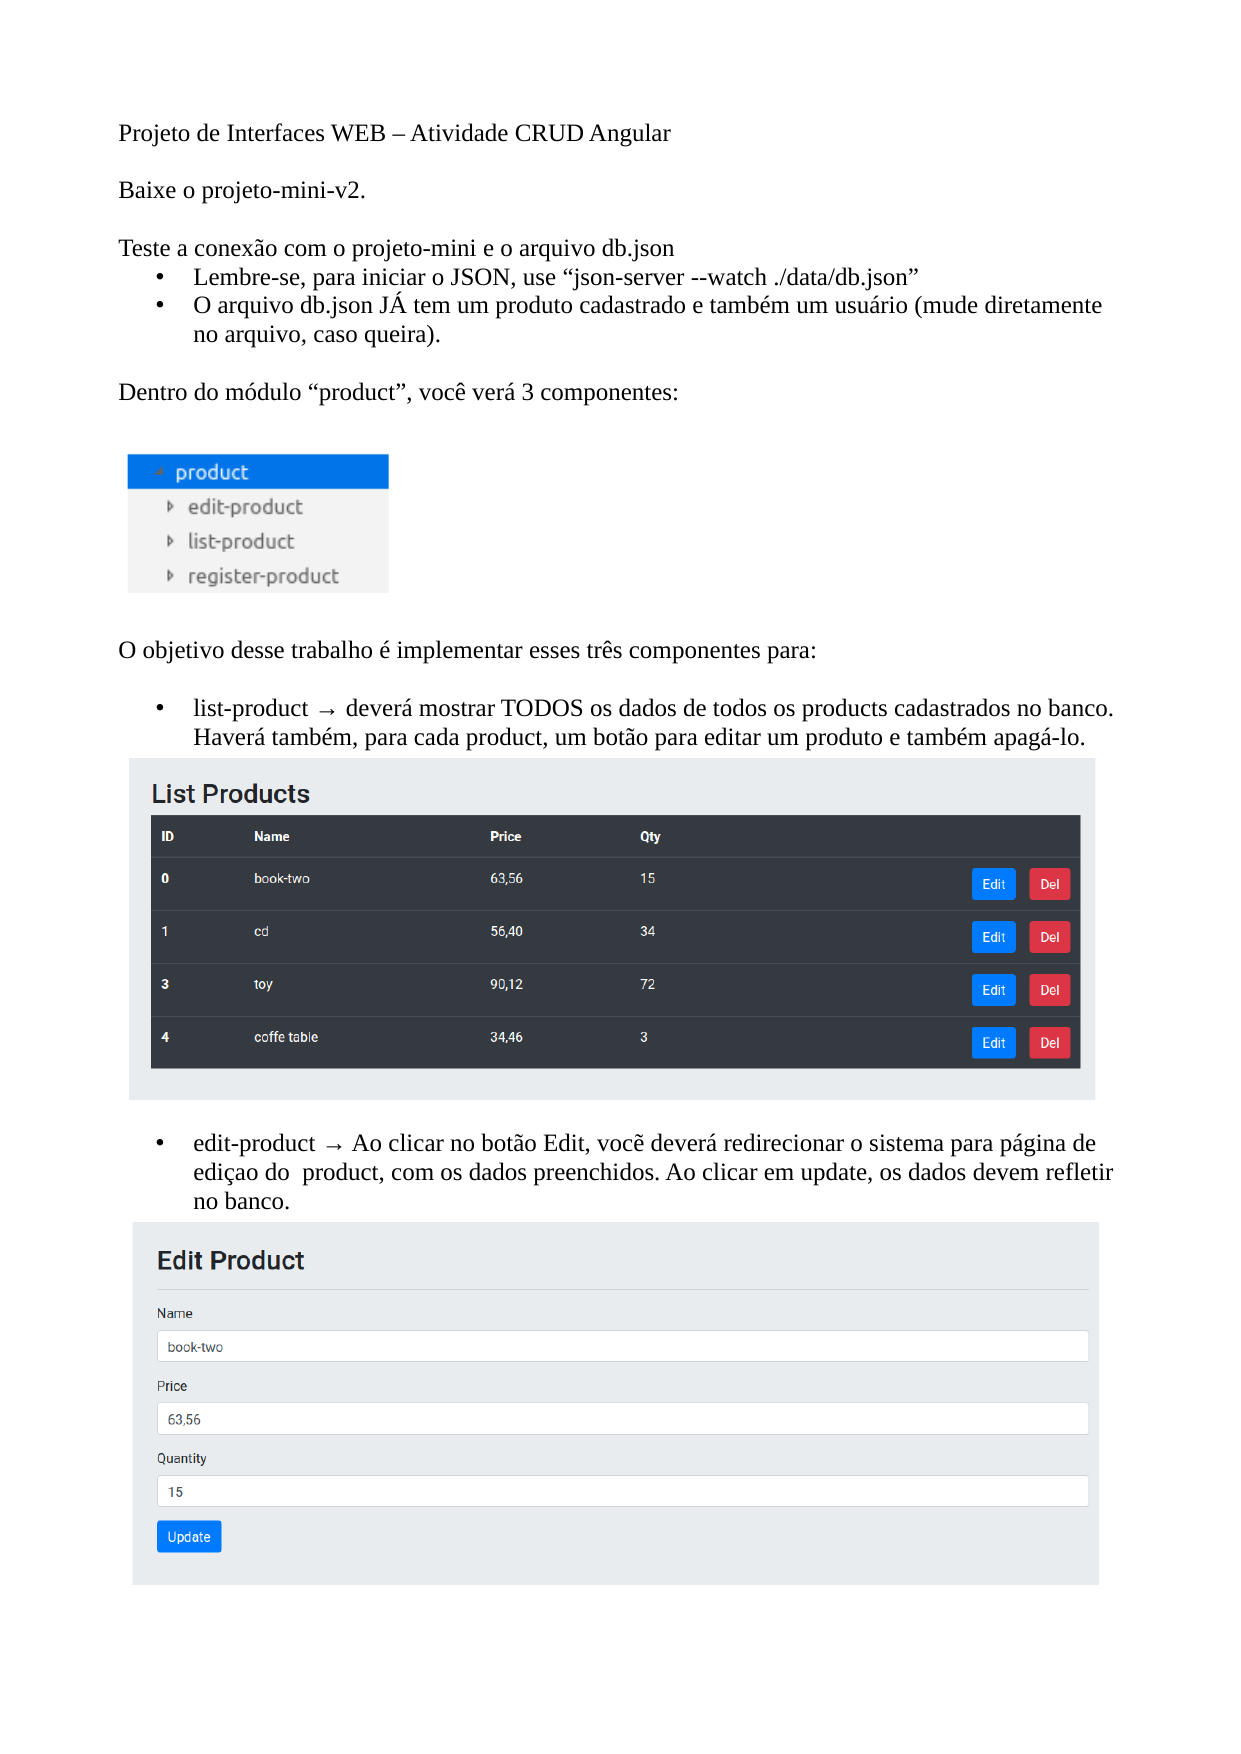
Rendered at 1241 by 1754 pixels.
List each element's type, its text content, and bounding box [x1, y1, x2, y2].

text Projeto de Interfaces WEB – Atividade CRUD Angular [118, 118, 1122, 147]
list list-product → deverá mostrar TODOS os dados de todos os products cadastrados no banco. Haverá também, para cada product, um botão para editar um produto e também apagá-lo. [156, 693, 1122, 751]
picture [127, 453, 389, 593]
list O arquivo db.json JÁ tem um produto cadastrado e também um usuário (mude diretamente no arquivo, caso queira). [156, 291, 1122, 348]
text Dentro do módulo “product”, você verá 3 componentes: [118, 377, 1122, 406]
text Baixe o projeto-mini-v2. [118, 176, 1122, 204]
text O objetivo desse trabalho é implementar esses três componentes para: [118, 636, 1122, 664]
text Teste a conexão com o projeto-mini e o arquivo db.json [118, 233, 1122, 262]
list Lembre-se, para iniciar o JSON, use “json-server --watch ./data/db.json” [156, 262, 1122, 291]
list edit-product → Ao clicar no botão Edit, vocẽ deverá redirecionar o sistema para página de ediçao do product, com os dados preenchidos. Ao clicar em update, os dados devem refletir no banco. [156, 1128, 1122, 1215]
picture [129, 758, 1096, 1100]
picture [132, 1222, 1099, 1585]
